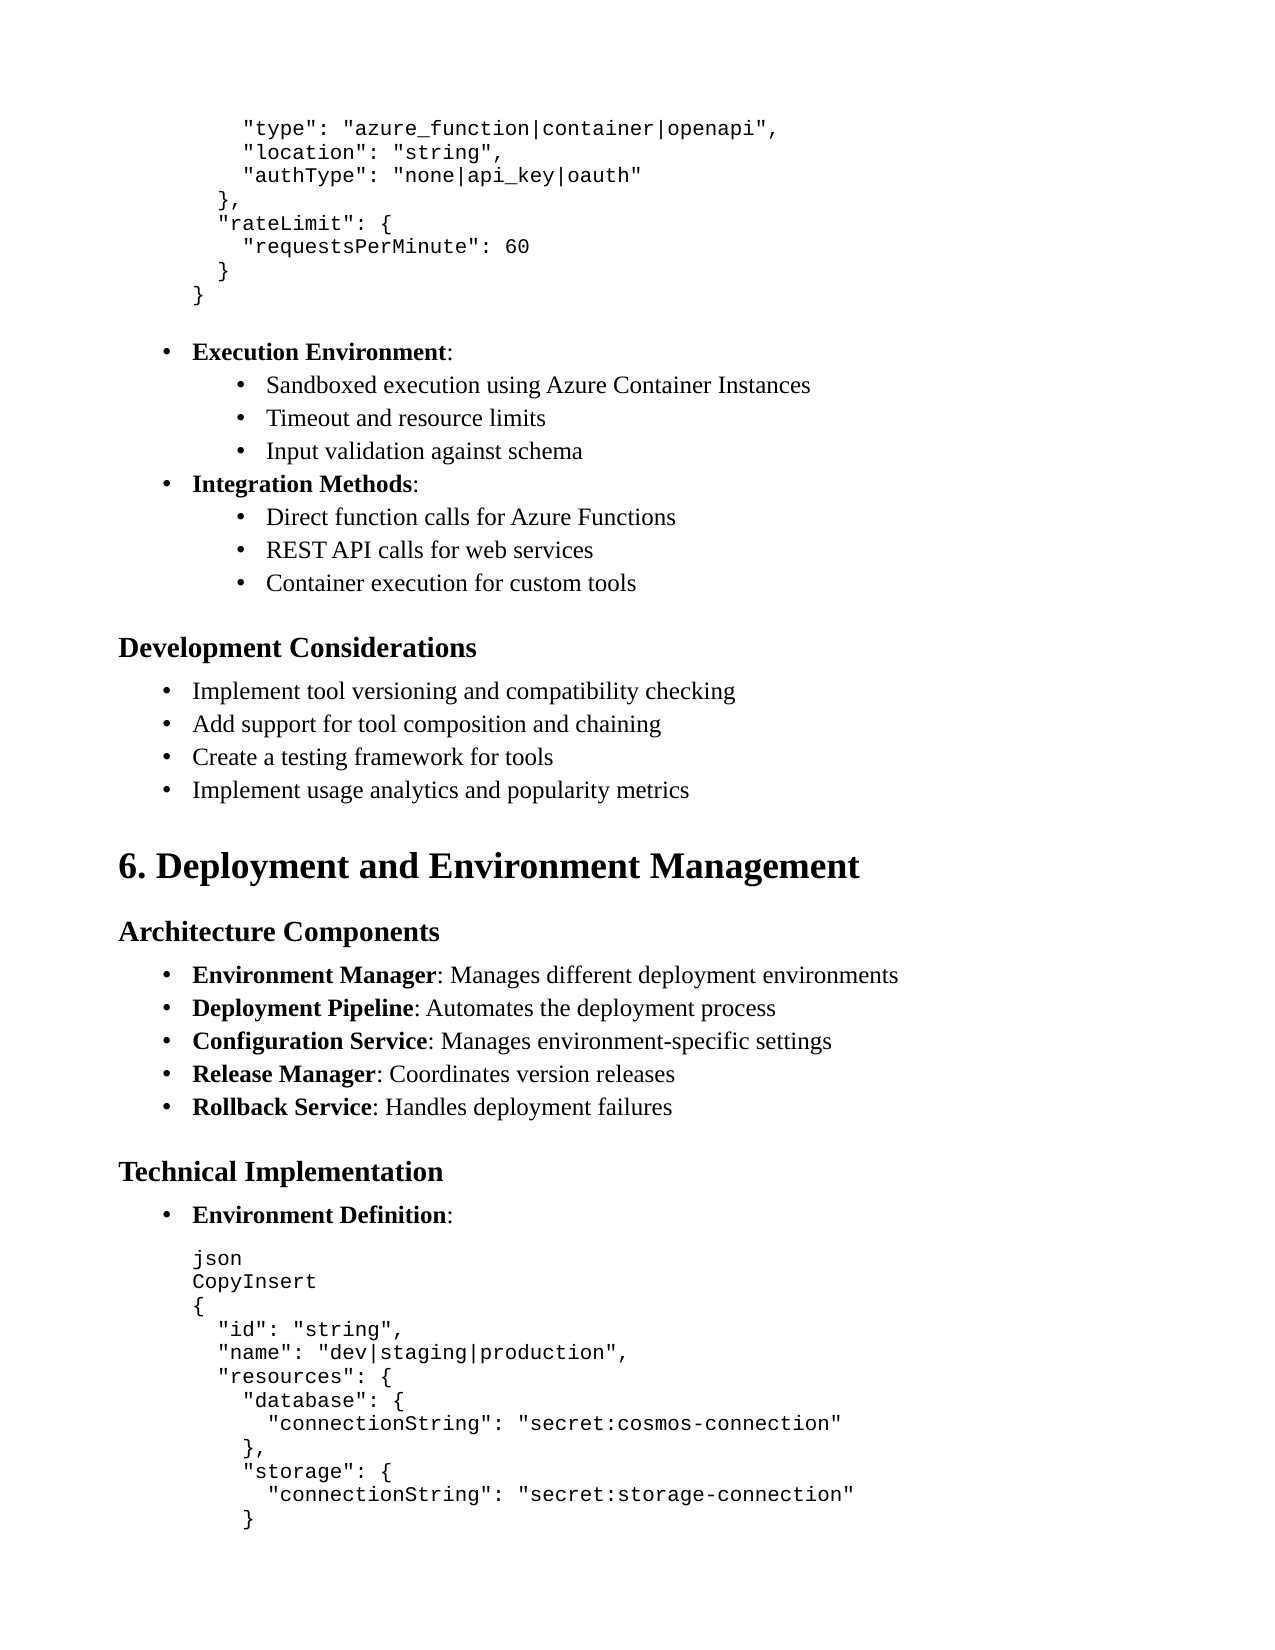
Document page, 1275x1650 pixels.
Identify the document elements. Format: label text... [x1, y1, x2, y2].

list } [162, 260, 1157, 284]
list "authType": "none|api_key|oauth" [162, 165, 1157, 189]
list Timeout and resource limits [236, 403, 1157, 432]
list CopyInsert [162, 1271, 1157, 1295]
list Rollback Service: Handles deployment failures [162, 1092, 1157, 1121]
list Sandboxed execution using Azure Container Instances [236, 370, 1157, 398]
list }, [162, 189, 1157, 213]
list "requestsPerMinute": 60 [162, 236, 1157, 260]
list Environment Definition: [162, 1200, 1157, 1229]
list Execution Environment: [162, 337, 1157, 366]
list Add support for tool composition and chaining [162, 709, 1157, 738]
list Container execution for custom tools [236, 568, 1157, 597]
list Implement usage analytics and popularity metrics [162, 775, 1157, 804]
list Create a testing framework for tools [162, 742, 1157, 771]
list Direct function calls for Azure Functions [236, 502, 1157, 531]
list "connectionString": "secret:storage-connection" [162, 1484, 1157, 1508]
list Environment Manager: Manages different deployment environments [162, 960, 1157, 989]
list "storage": { [162, 1461, 1157, 1484]
list "rateLimit": { [162, 213, 1157, 236]
list "database": { [162, 1390, 1157, 1413]
subtitle Development Considerations [118, 630, 1157, 664]
subtitle Technical Implementation [118, 1154, 1157, 1188]
list "id": "string", [162, 1319, 1157, 1342]
list { [162, 1295, 1157, 1319]
list Configuration Service: Manages environment-specific settings [162, 1026, 1157, 1055]
list Input validation against schema [236, 436, 1157, 464]
list } [162, 284, 1157, 307]
list Implement tool versioning and compatibility checking [162, 676, 1157, 705]
list json [162, 1248, 1157, 1271]
list "connectionString": "secret:cosmos-connection" [162, 1413, 1157, 1437]
list "resources": { [162, 1366, 1157, 1390]
list Integration Methods: [162, 469, 1157, 498]
list Release Manager: Coordinates version releases [162, 1059, 1157, 1088]
list REST API calls for web services [236, 535, 1157, 564]
list "type": "azure_function|container|openapi", [162, 118, 1157, 142]
list }, [162, 1437, 1157, 1461]
list "location": "string", [162, 142, 1157, 165]
subtitle Architecture Components [118, 914, 1157, 947]
subtitle 6. Deployment and Environment Management [118, 844, 1157, 887]
list Deployment Pipeline: Automates the deployment process [162, 993, 1157, 1022]
list "name": "dev|staging|production", [162, 1342, 1157, 1366]
list } [162, 1508, 1157, 1532]
